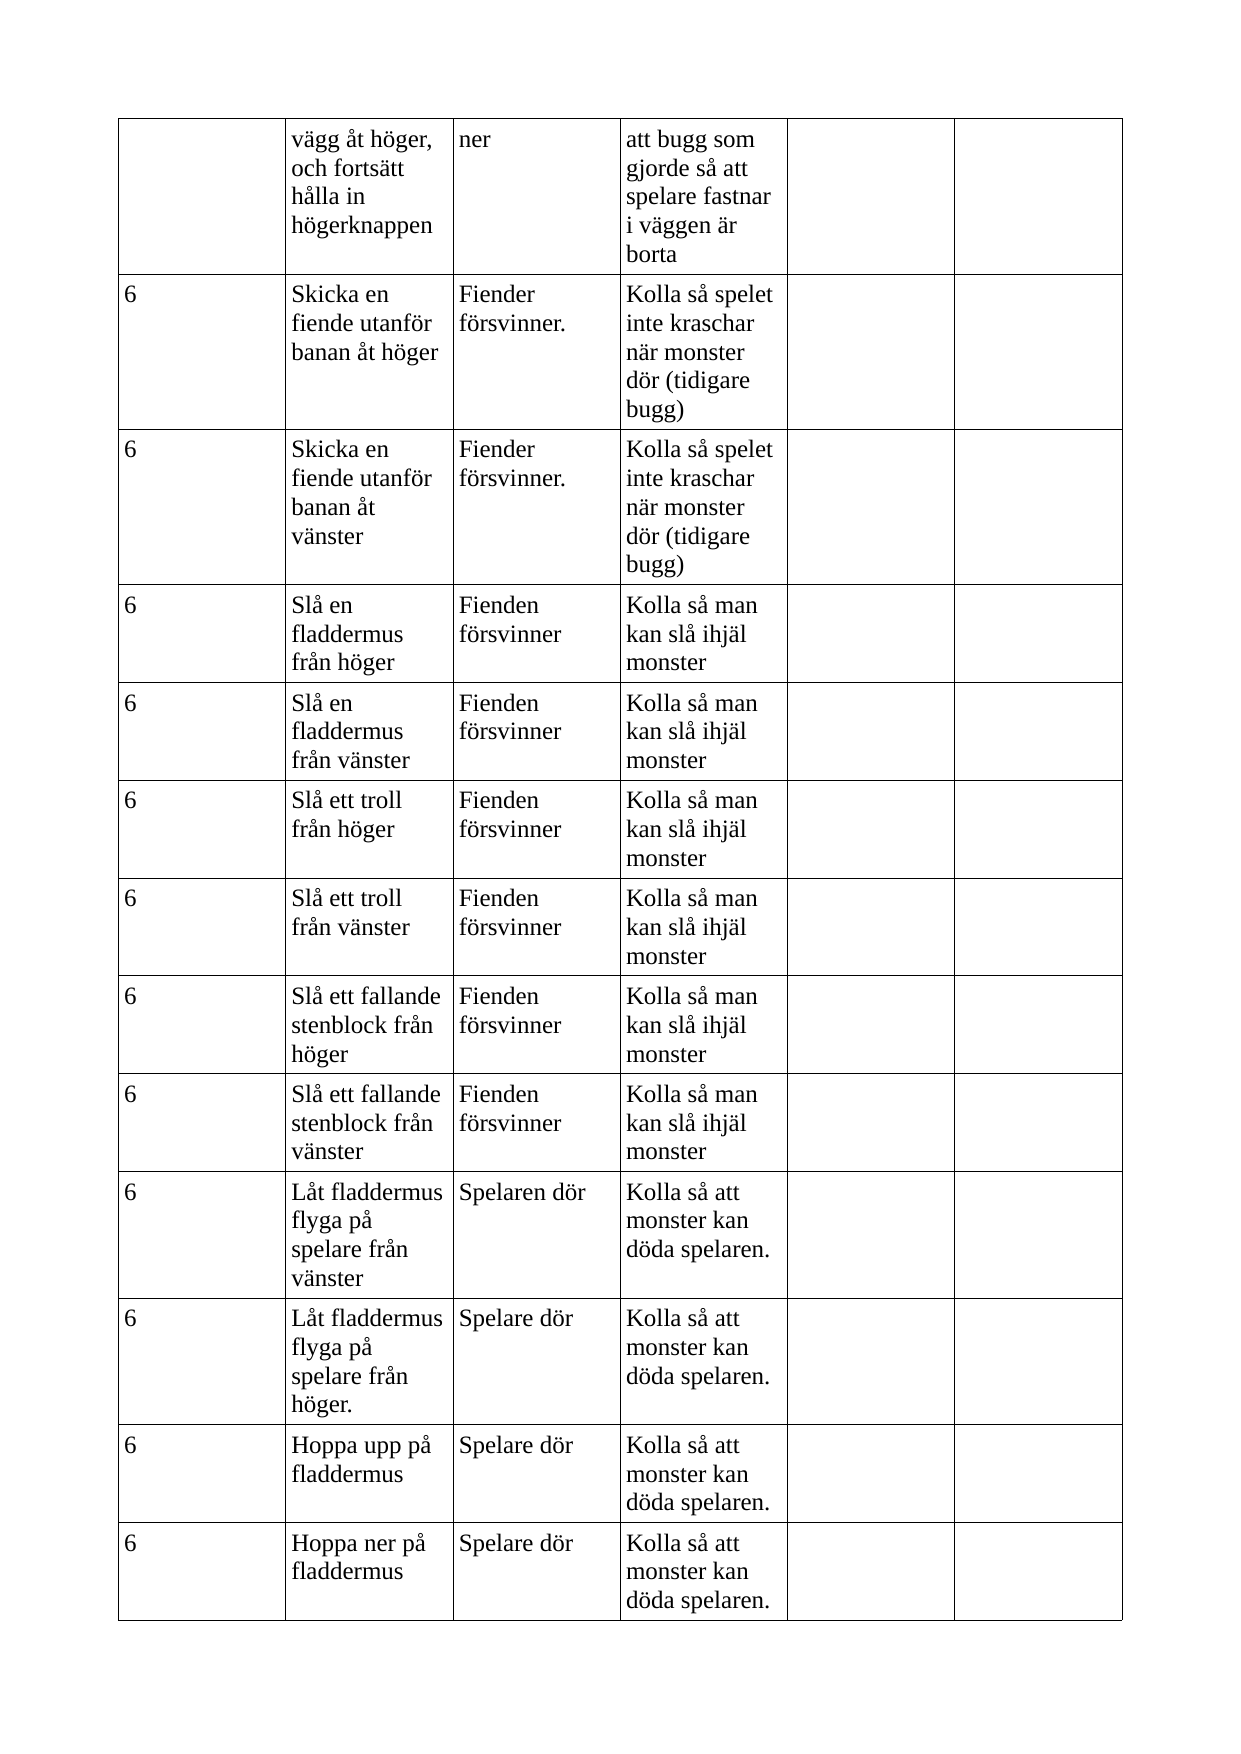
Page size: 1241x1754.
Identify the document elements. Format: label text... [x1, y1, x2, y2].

table_cell [955, 585, 1122, 682]
table_cell Kolla så man kan slå ihjäl monster [621, 1074, 787, 1171]
table_cell Fienden försvinner [454, 585, 620, 682]
table_cell Fienden försvinner [454, 1074, 620, 1171]
table_cell [788, 430, 954, 584]
table_cell 6 [119, 976, 285, 1073]
table_cell Kolla så att monster kan döda spelaren. [621, 1523, 787, 1620]
table_cell Spelaren dör [454, 1172, 620, 1297]
table_cell vägg åt höger, och fortsätt hålla in högerknappen [286, 119, 453, 273]
table_cell Slå en fladdermus från höger [286, 585, 453, 682]
table_cell Slå ett troll från vänster [286, 879, 453, 975]
table_cell 6 [119, 1299, 285, 1424]
table_cell att bugg som gjorde så att spelare fastnar i väggen är borta [621, 119, 787, 273]
table_cell [788, 1074, 954, 1171]
table_cell Fienden försvinner [454, 976, 620, 1073]
table_cell Kolla så spelet inte kraschar när monster dör (tidigare bugg) [621, 275, 787, 429]
table_cell Kolla så man kan slå ihjäl monster [621, 781, 787, 877]
table_cell [955, 430, 1122, 584]
table_cell Spelare dör [454, 1299, 620, 1424]
table_cell Skicka en fiende utanför banan åt höger [286, 275, 453, 429]
table_cell Slå ett troll från höger [286, 781, 453, 877]
table_cell 6 [119, 1172, 285, 1297]
table_cell 6 [119, 879, 285, 975]
table_cell [788, 879, 954, 975]
table_cell Kolla så att monster kan döda spelaren. [621, 1299, 787, 1424]
table_cell [955, 1523, 1122, 1620]
table_cell Låt fladdermus flyga på spelare från vänster [286, 1172, 453, 1297]
table_cell [955, 1425, 1122, 1522]
table_cell Fienden försvinner [454, 879, 620, 975]
table_cell Fiender försvinner. [454, 275, 620, 429]
table_cell [955, 683, 1122, 780]
table_cell 6 [119, 585, 285, 682]
table_cell [788, 683, 954, 780]
table_cell 6 [119, 683, 285, 780]
table_cell [119, 119, 285, 273]
table_cell Hoppa ner på fladdermus [286, 1523, 453, 1620]
table_cell ner [454, 119, 620, 273]
table_cell 6 [119, 1425, 285, 1522]
table_cell Kolla så man kan slå ihjäl monster [621, 585, 787, 682]
table_cell [788, 1425, 954, 1522]
table_cell [788, 1523, 954, 1620]
table_cell [955, 781, 1122, 877]
table_cell 6 [119, 1074, 285, 1171]
table_cell Fienden försvinner [454, 683, 620, 780]
table_cell Låt fladdermus flyga på spelare från höger. [286, 1299, 453, 1424]
table_cell [788, 781, 954, 877]
table_cell [788, 275, 954, 429]
table_cell [955, 119, 1122, 273]
table_cell [788, 585, 954, 682]
table_cell Kolla så att monster kan döda spelaren. [621, 1172, 787, 1297]
table_cell [788, 976, 954, 1073]
table_cell [955, 1074, 1122, 1171]
table_cell [788, 119, 954, 273]
table_cell [955, 976, 1122, 1073]
table_cell Slå ett fallande stenblock från höger [286, 976, 453, 1073]
table_cell Hoppa upp på fladdermus [286, 1425, 453, 1522]
table_cell Fienden försvinner [454, 781, 620, 877]
table_cell Kolla så man kan slå ihjäl monster [621, 879, 787, 975]
table_cell Fiender försvinner. [454, 430, 620, 584]
table_cell Kolla så att monster kan döda spelaren. [621, 1425, 787, 1522]
table_cell Skicka en fiende utanför banan åt vänster [286, 430, 453, 584]
table_cell Kolla så man kan slå ihjäl monster [621, 976, 787, 1073]
table_cell [955, 1172, 1122, 1297]
table_cell 6 [119, 1523, 285, 1620]
table_cell [788, 1172, 954, 1297]
table_cell Kolla så man kan slå ihjäl monster [621, 683, 787, 780]
table_cell Slå en fladdermus från vänster [286, 683, 453, 780]
table_cell 6 [119, 781, 285, 877]
table_cell Slå ett fallande stenblock från vänster [286, 1074, 453, 1171]
table_cell 6 [119, 275, 285, 429]
table_cell Kolla så spelet inte kraschar när monster dör (tidigare bugg) [621, 430, 787, 584]
table_cell [788, 1299, 954, 1424]
table_cell [955, 275, 1122, 429]
table_cell [955, 879, 1122, 975]
table_cell [955, 1299, 1122, 1424]
table_cell Spelare dör [454, 1425, 620, 1522]
table_cell 6 [119, 430, 285, 584]
table_cell Spelare dör [454, 1523, 620, 1620]
